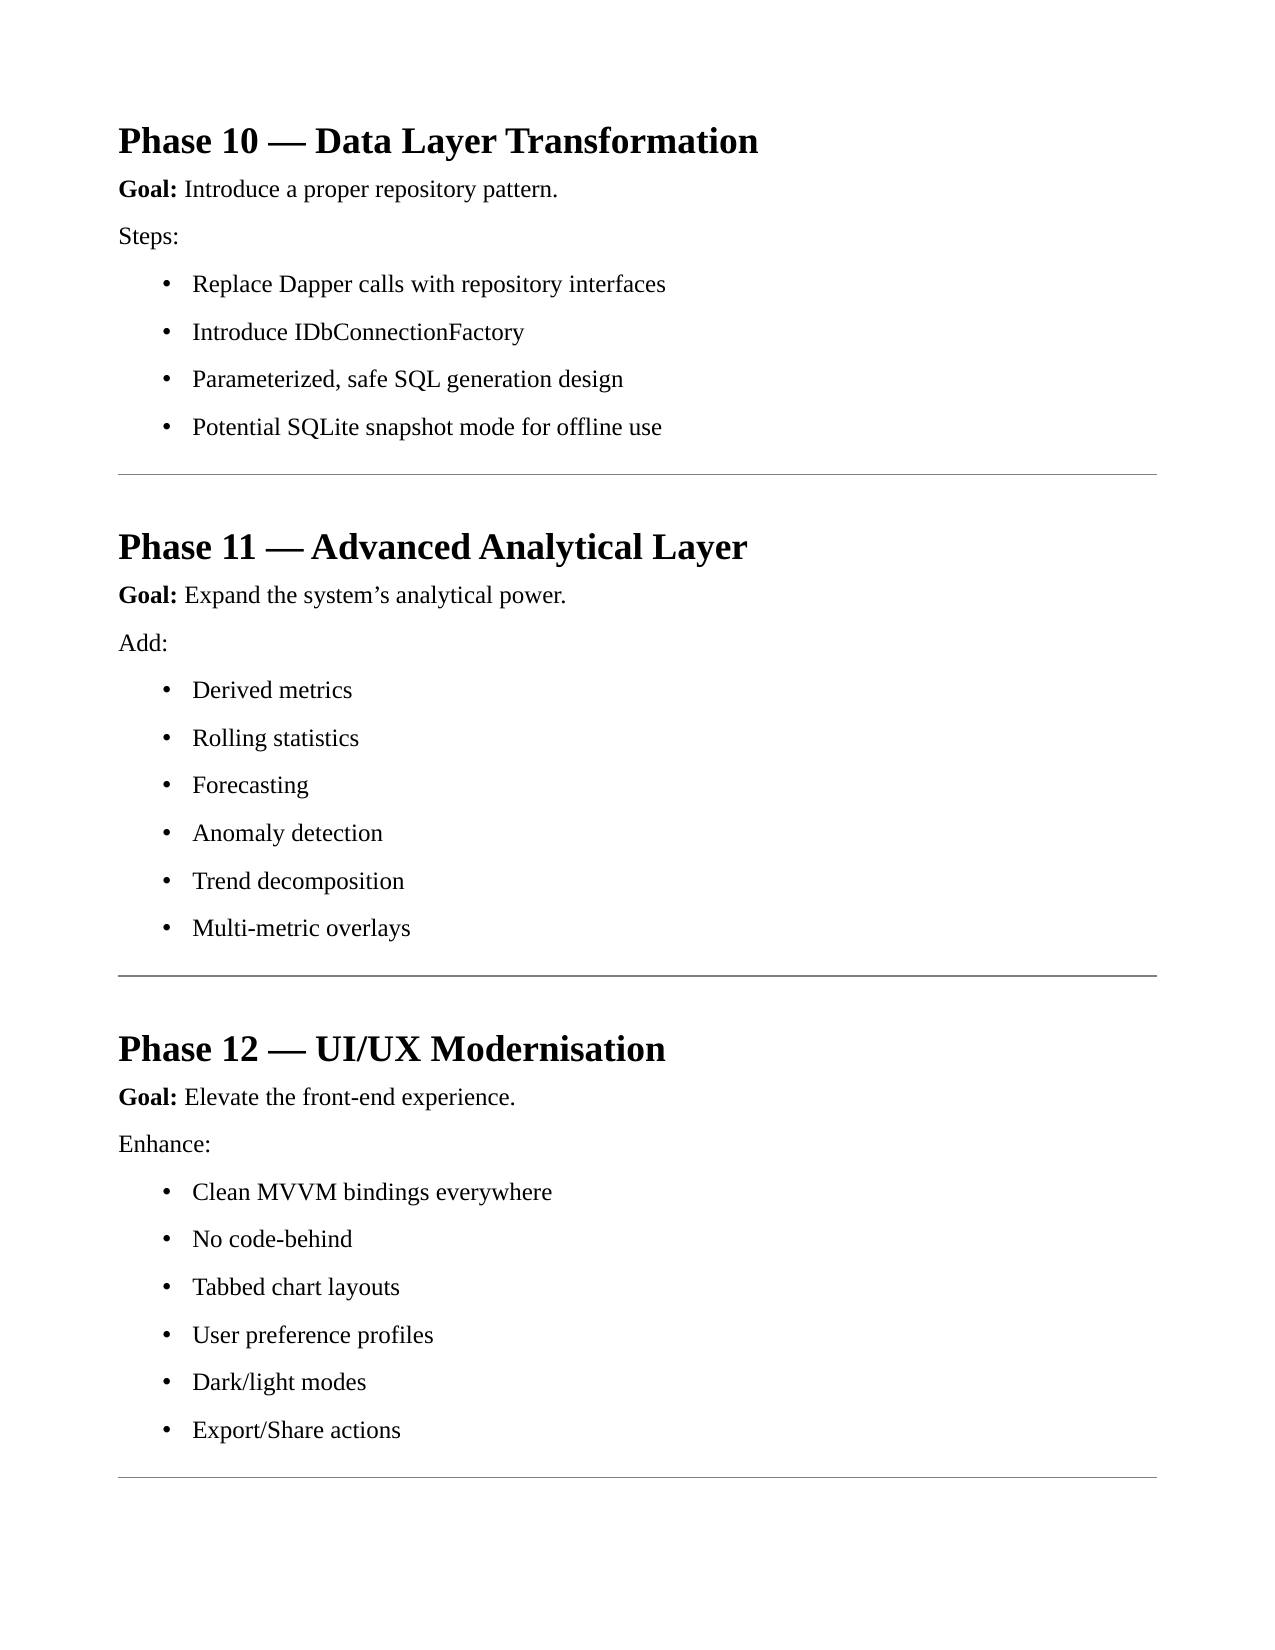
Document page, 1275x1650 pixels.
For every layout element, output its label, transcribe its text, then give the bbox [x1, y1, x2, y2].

list Introduce IDbConnectionFactory [162, 317, 1157, 345]
list Rolling statistics [162, 723, 1157, 752]
list Derived metrics [162, 675, 1157, 704]
list Multi-metric overlays [162, 913, 1157, 942]
subtitle Phase 10 — Data Layer Transformation [118, 118, 1157, 161]
list Tabbed chart layouts [162, 1272, 1157, 1301]
list Trend decomposition [162, 866, 1157, 894]
list Replace Dapper calls with repository interfaces [162, 269, 1157, 298]
text Goal: Expand the system’s analytical power. [118, 580, 1157, 609]
list User preference profiles [162, 1320, 1157, 1348]
list Export/Share actions [162, 1415, 1157, 1444]
text Enhance: [118, 1129, 1157, 1158]
text Steps: [118, 221, 1157, 250]
text Add: [118, 628, 1157, 656]
list Clean MVVM bindings everywhere [162, 1177, 1157, 1206]
list Potential SQLite snapshot mode for offline use [162, 412, 1157, 441]
list No code-behind [162, 1224, 1157, 1253]
subtitle Phase 11 — Advanced Analytical Layer [118, 524, 1157, 568]
list Forecasting [162, 771, 1157, 799]
list Anomaly detection [162, 818, 1157, 847]
text Goal: Introduce a proper repository pattern. [118, 174, 1157, 202]
subtitle Phase 12 — UI/UX Modernisation [118, 1026, 1157, 1069]
text Goal: Elevate the front-end experience. [118, 1082, 1157, 1110]
list Parameterized, safe SQL generation design [162, 364, 1157, 393]
list Dark/light modes [162, 1367, 1157, 1396]
